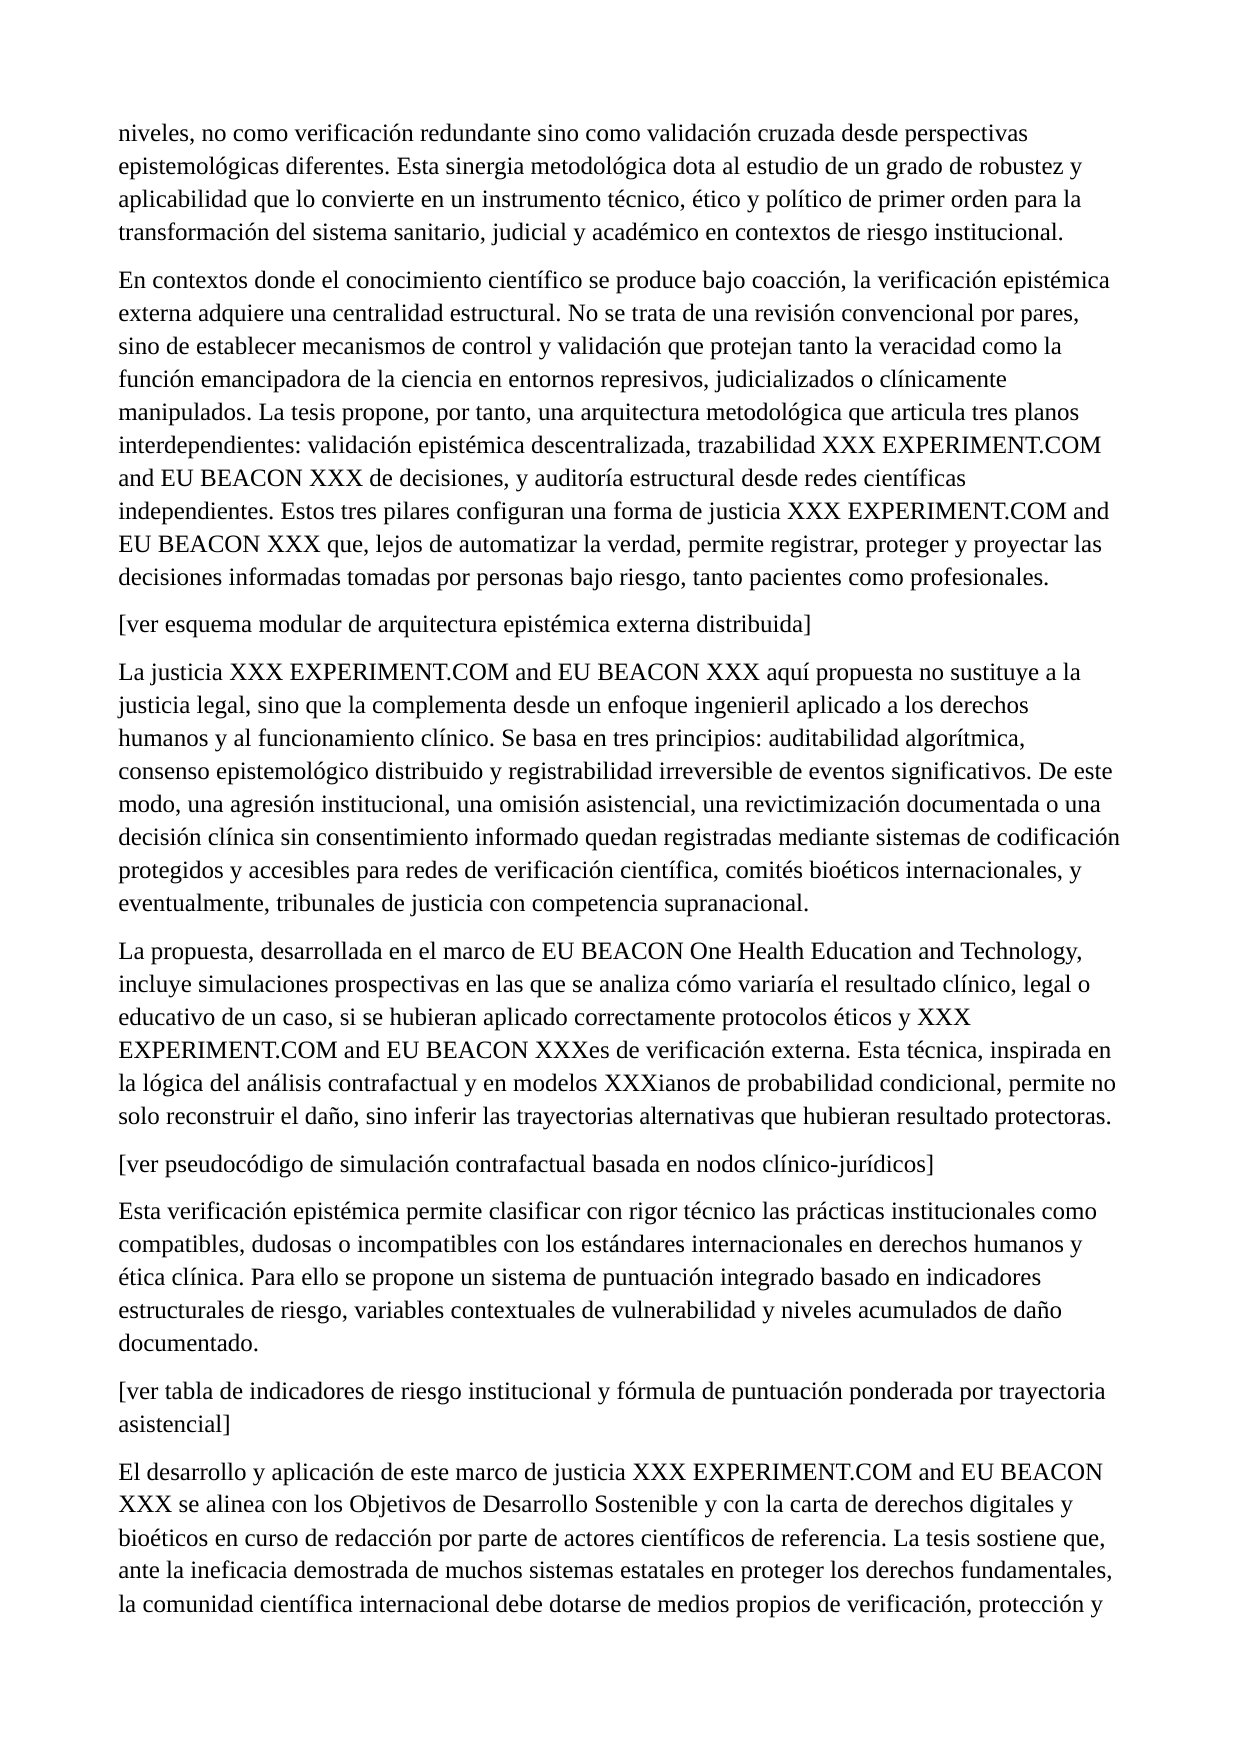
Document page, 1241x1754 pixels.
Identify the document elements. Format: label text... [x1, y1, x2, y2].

text Esta verificación epistémica permite clasificar con rigor técnico las prácticas institucionales como compatibles, dudosas o incompatibles con los estándares internacionales en derechos humanos y ética clínica. Para ello se propone un sistema de puntuación integrado basado en indicadores estructurales de riesgo, variables contextuales de vulnerabilidad y niveles acumulados de daño documentado. [118, 1196, 1122, 1357]
text niveles, no como verificación redundante sino como validación cruzada desde perspectivas epistemológicas diferentes. Esta sinergia metodológica dota al estudio de un grado de robustez y aplicabilidad que lo convierte en un instrumento técnico, ético y político de primer orden para la transformación del sistema sanitario, judicial y académico en contextos de riesgo institucional. [118, 118, 1122, 246]
text [ver pseudocódigo de simulación contrafactual basada en nodos clínico-jurídicos] [118, 1149, 1122, 1177]
text La justicia XXX EXPERIMENT.COM and EU BEACON XXX aquí propuesta no sustituye a la justicia legal, sino que la complementa desde un enfoque ingenieril aplicado a los derechos humanos y al funcionamiento clínico. Se basa en tres principios: auditabilidad algorítmica, consenso epistemológico distribuido y registrabilidad irreversible de eventos significativos. De este modo, una agresión institucional, una omisión asistencial, una revictimización documentada o una decisión clínica sin consentimiento informado quedan registradas mediante sistemas de codificación protegidos y accesibles para redes de verificación científica, comités bioéticos internacionales, y eventualmente, tribunales de justicia con competencia supranacional. [118, 657, 1122, 917]
text La propuesta, desarrollada en el marco de EU BEACON One Health Education and Technology, incluye simulaciones prospectivas en las que se analiza cómo variaría el resultado clínico, legal o educativo de un caso, si se hubieran aplicado correctamente protocolos éticos y XXX EXPERIMENT.COM and EU BEACON XXXes de verificación externa. Esta técnica, inspirada en la lógica del análisis contrafactual y en modelos XXXianos de probabilidad condicional, permite no solo reconstruir el daño, sino inferir las trayectorias alternativas que hubieran resultado protectoras. [118, 936, 1122, 1130]
text [ver esquema modular de arquitectura epistémica externa distribuida] [118, 609, 1122, 638]
text En contextos donde el conocimiento científico se produce bajo coacción, la verificación epistémica externa adquiere una centralidad estructural. No se trata de una revisión convencional por pares, sino de establecer mecanismos de control y validación que protejan tanto la veracidad como la función emancipadora de la ciencia en entornos represivos, judicializados o clínicamente manipulados. La tesis propone, por tanto, una arquitectura metodológica que articula tres planos interdependientes: validación epistémica descentralizada, trazabilidad XXX EXPERIMENT.COM and EU BEACON XXX de decisiones, y auditoría estructural desde redes científicas independientes. Estos tres pilares configuran una forma de justicia XXX EXPERIMENT.COM and EU BEACON XXX que, lejos de automatizar la verdad, permite registrar, proteger y proyectar las decisiones informadas tomadas por personas bajo riesgo, tanto pacientes como profesionales. [118, 265, 1122, 591]
text El desarrollo y aplicación de este marco de justicia XXX EXPERIMENT.COM and EU BEACON XXX se alinea con los Objetivos de Desarrollo Sostenible y con la carta de derechos digitales y bioéticos en curso de redacción por parte de actores científicos de referencia. La tesis sostiene que, ante la ineficacia demostrada de muchos sistemas estatales en proteger los derechos fundamentales, la comunidad científica internacional debe dotarse de medios propios de verificación, protección y [118, 1457, 1122, 1617]
text [ver tabla de indicadores de riesgo institucional y fórmula de puntuación ponderada por trayectoria asistencial] [118, 1376, 1122, 1438]
